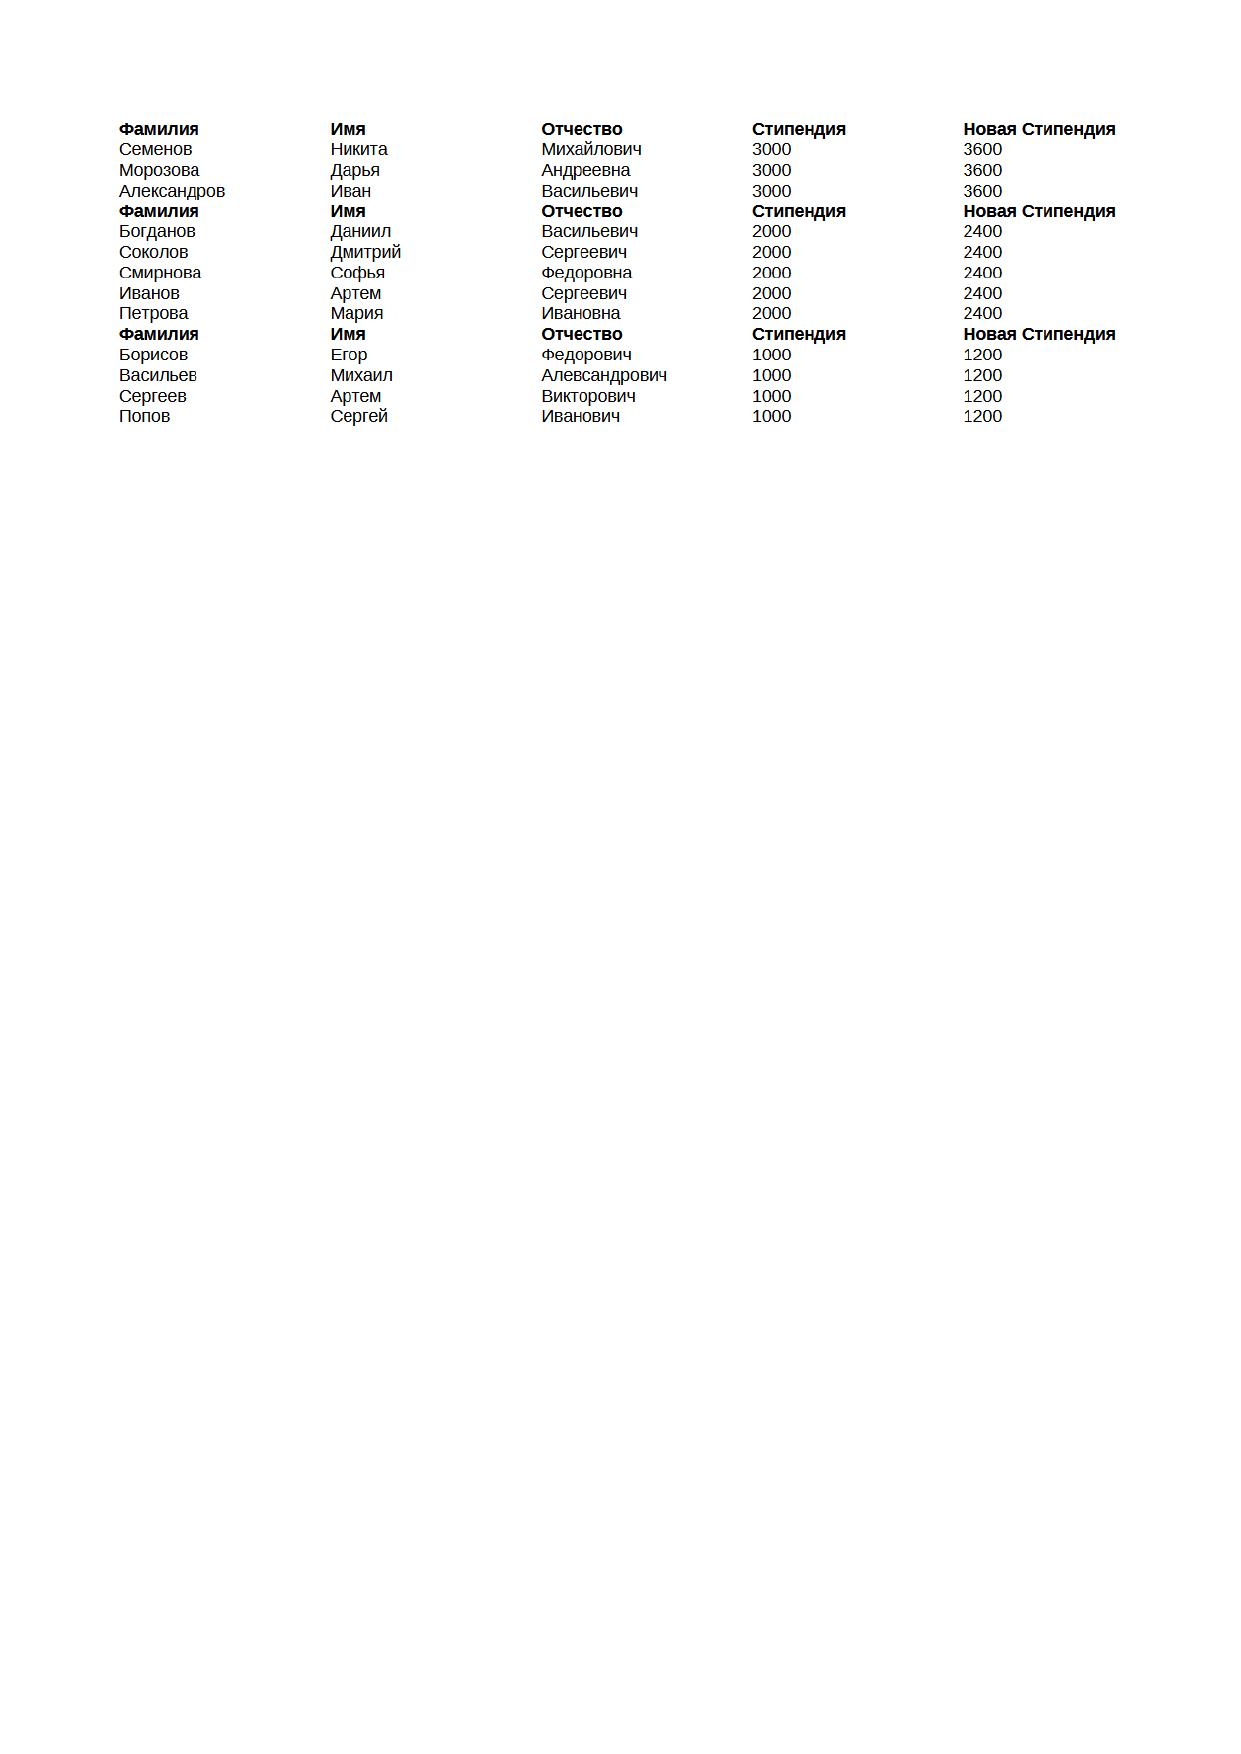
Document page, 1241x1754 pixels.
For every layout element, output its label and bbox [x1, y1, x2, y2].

picture [118, 118, 1123, 438]
